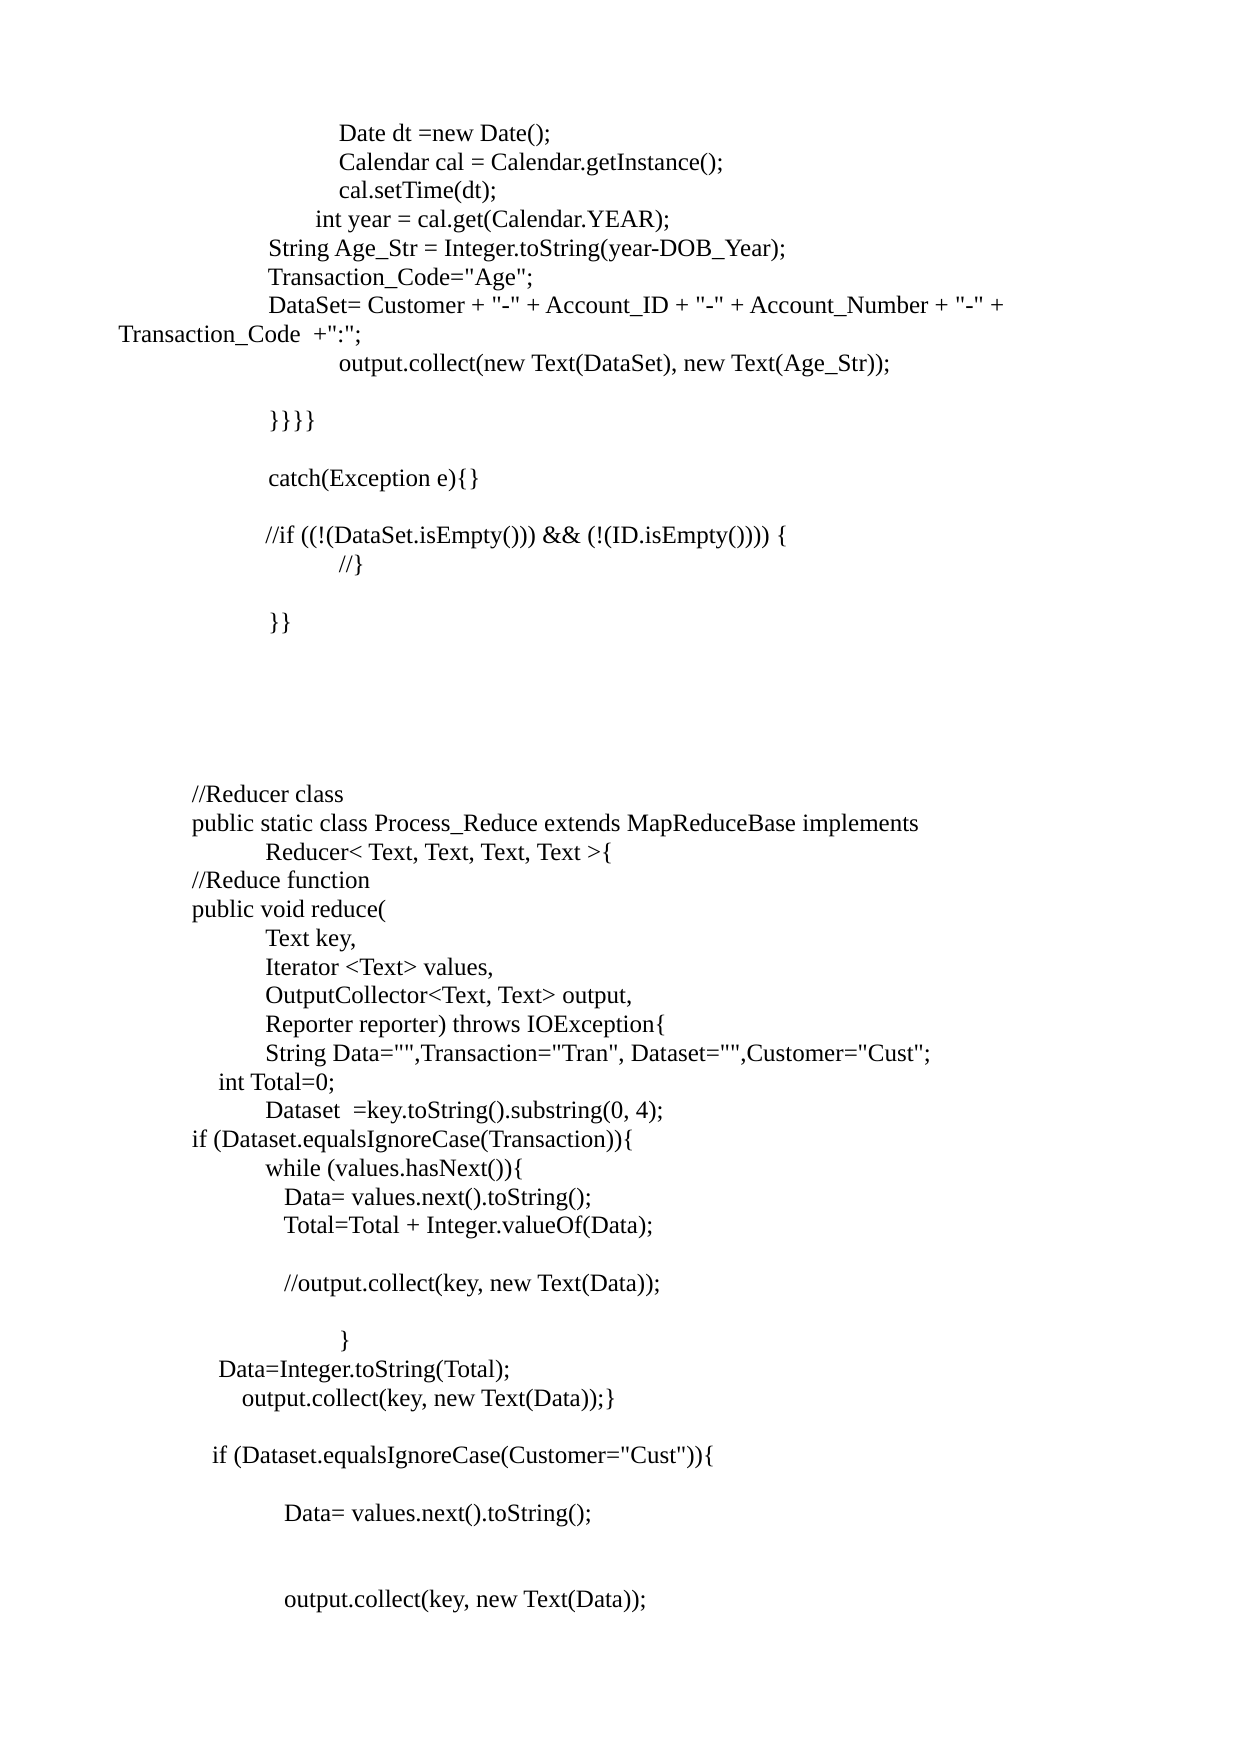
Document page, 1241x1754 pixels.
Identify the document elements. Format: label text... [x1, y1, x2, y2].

text //output.collect(key, new Text(Data)); [118, 1268, 1122, 1297]
text Calendar cal = Calendar.getInstance(); [118, 147, 1122, 176]
text } [118, 1326, 1122, 1354]
text Reporter reporter) throws IOException{ [118, 1009, 1122, 1038]
text int Total=0; [118, 1067, 1122, 1096]
text DataSet= Customer + "-" + Account_ID + "-" + Account_Number + "-" + Transaction_Code +":"; [118, 291, 1122, 348]
text output.collect(new Text(DataSet), new Text(Age_Str)); [118, 348, 1122, 377]
text String Data="",Transaction="Tran", Dataset="",Customer="Cust"; [118, 1038, 1122, 1067]
text Reducer< Text, Text, Text, Text >{ [118, 837, 1122, 866]
text public static class Process_Reduce extends MapReduceBase implements [118, 808, 1122, 837]
text while (values.hasNext()){ [118, 1153, 1122, 1182]
text }}}} [118, 406, 1122, 434]
text Transaction_Code="Age"; [118, 262, 1122, 291]
text //} [118, 549, 1122, 578]
text Date dt =new Date(); [118, 118, 1122, 147]
text }} [118, 607, 1122, 636]
text if (Dataset.equalsIgnoreCase(Customer="Cust")){ [118, 1441, 1122, 1469]
text Data= values.next().toString(); [118, 1498, 1122, 1527]
text output.collect(key, new Text(Data)); [118, 1584, 1122, 1613]
text //if ((!(DataSet.isEmpty())) && (!(ID.isEmpty()))) { [118, 521, 1122, 549]
text if (Dataset.equalsIgnoreCase(Transaction)){ [118, 1124, 1122, 1153]
text //Reduce function [118, 866, 1122, 894]
text //Reducer class [118, 779, 1122, 808]
text Data= values.next().toString(); [118, 1182, 1122, 1211]
text catch(Exception e){} [118, 463, 1122, 492]
text String Age_Str = Integer.toString(year-DOB_Year); [118, 233, 1122, 262]
text Total=Total + Integer.valueOf(Data); [118, 1211, 1122, 1239]
text Dataset =key.toString().substring(0, 4); [118, 1096, 1122, 1124]
text int year = cal.get(Calendar.YEAR); [118, 204, 1122, 233]
text OutputCollector<Text, Text> output, [118, 981, 1122, 1009]
text cal.setTime(dt); [118, 176, 1122, 204]
text Text key, [118, 923, 1122, 952]
text public void reduce( [118, 894, 1122, 923]
text Iterator <Text> values, [118, 952, 1122, 981]
text output.collect(key, new Text(Data));} [118, 1383, 1122, 1412]
text Data=Integer.toString(Total); [118, 1354, 1122, 1383]
